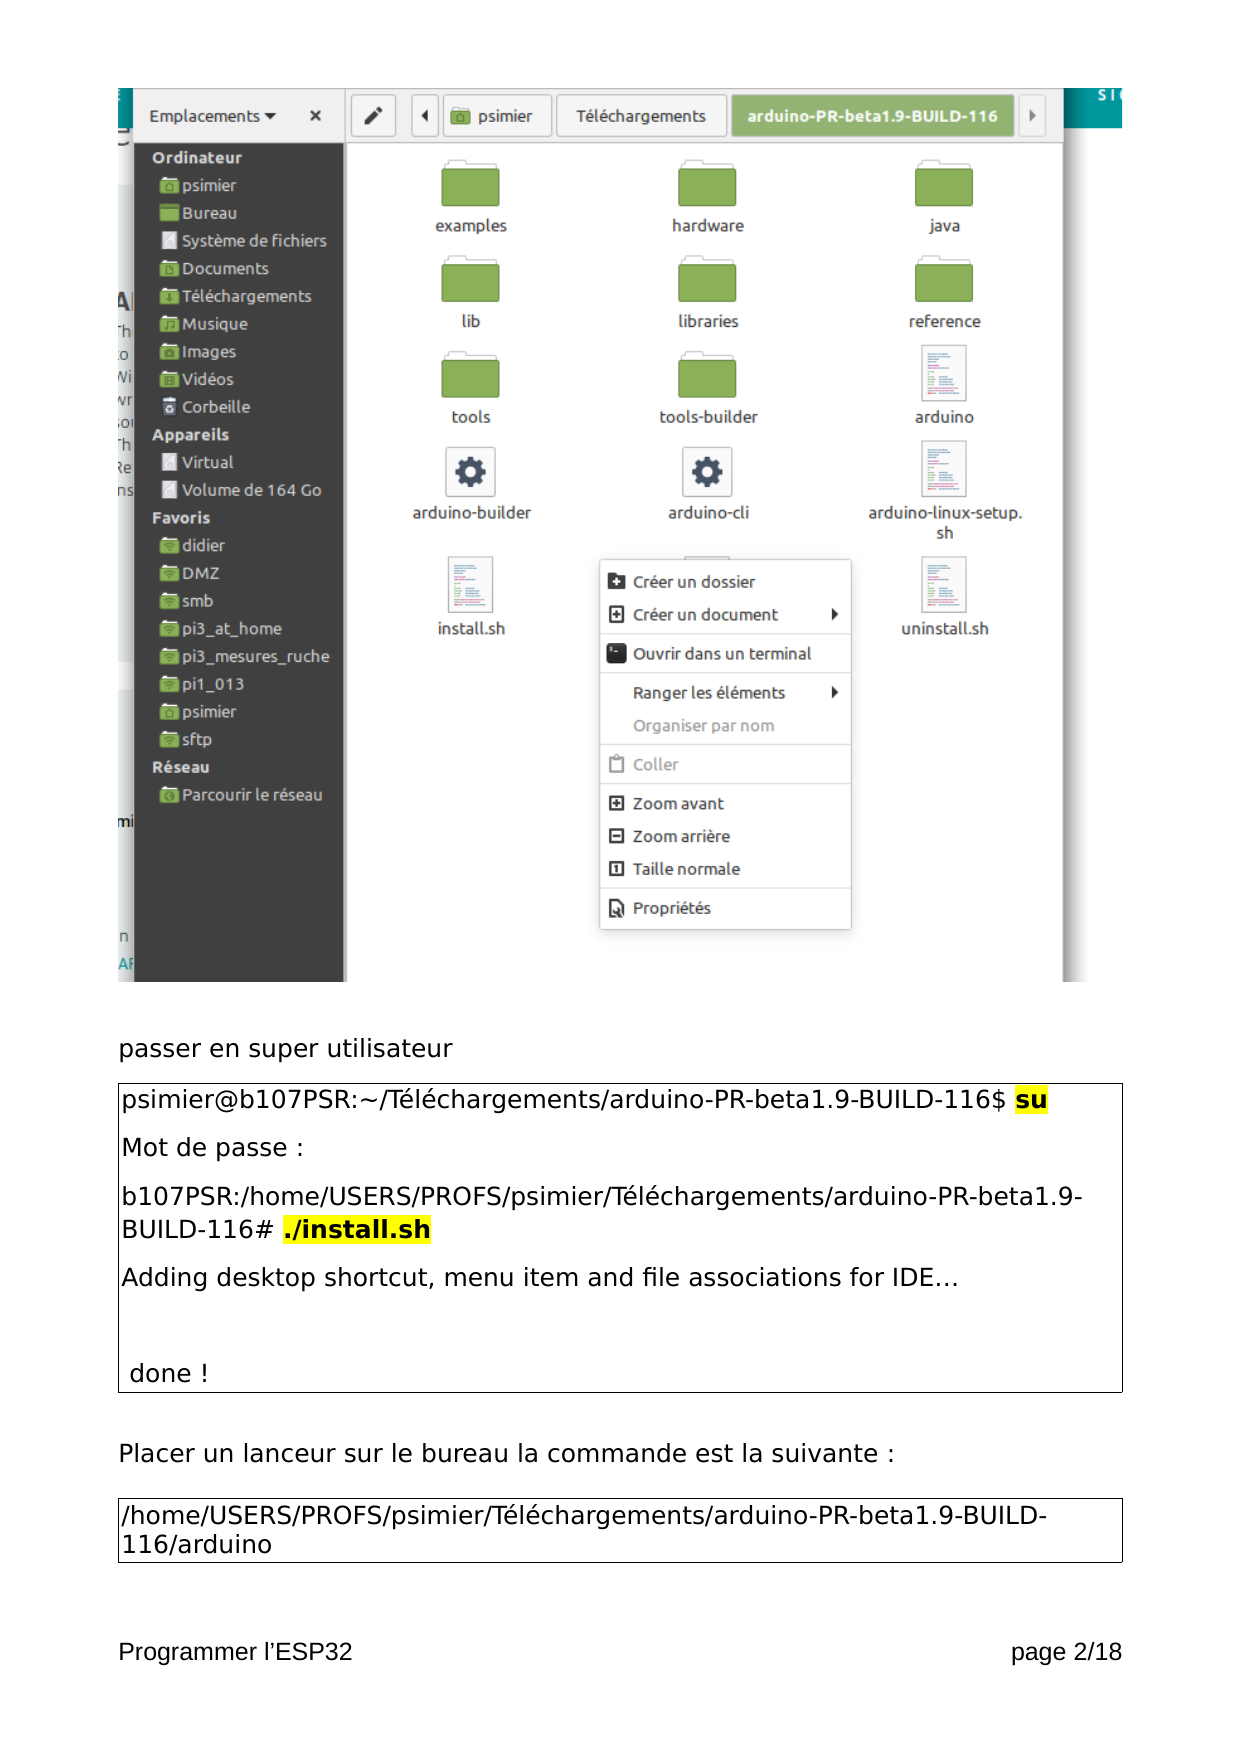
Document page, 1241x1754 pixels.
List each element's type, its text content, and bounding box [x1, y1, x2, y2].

picture [118, 88, 1123, 982]
text passer en super utilisateur [118, 1034, 1122, 1063]
text /home/USERS/PROFS/psimier/Téléchargements/arduino-PR-beta1.9-BUILD-116/arduino [119, 1499, 1122, 1562]
text b107PSR:/home/USERS/PROFS/psimier/Téléchargements/arduino-PR-beta1.9-BUILD-116# ./install.sh [119, 1179, 1122, 1244]
text done ! [119, 1357, 1122, 1392]
text Mot de passe : [119, 1131, 1122, 1163]
text Adding desktop shortcut, menu item and file associations for IDE… [119, 1260, 1122, 1292]
text psimier@b107PSR:~/Téléchargements/arduino-PR-beta1.9-BUILD-116$ su [119, 1084, 1122, 1114]
text Placer un lanceur sur le bureau la commande est la suivante : [118, 1439, 1122, 1469]
